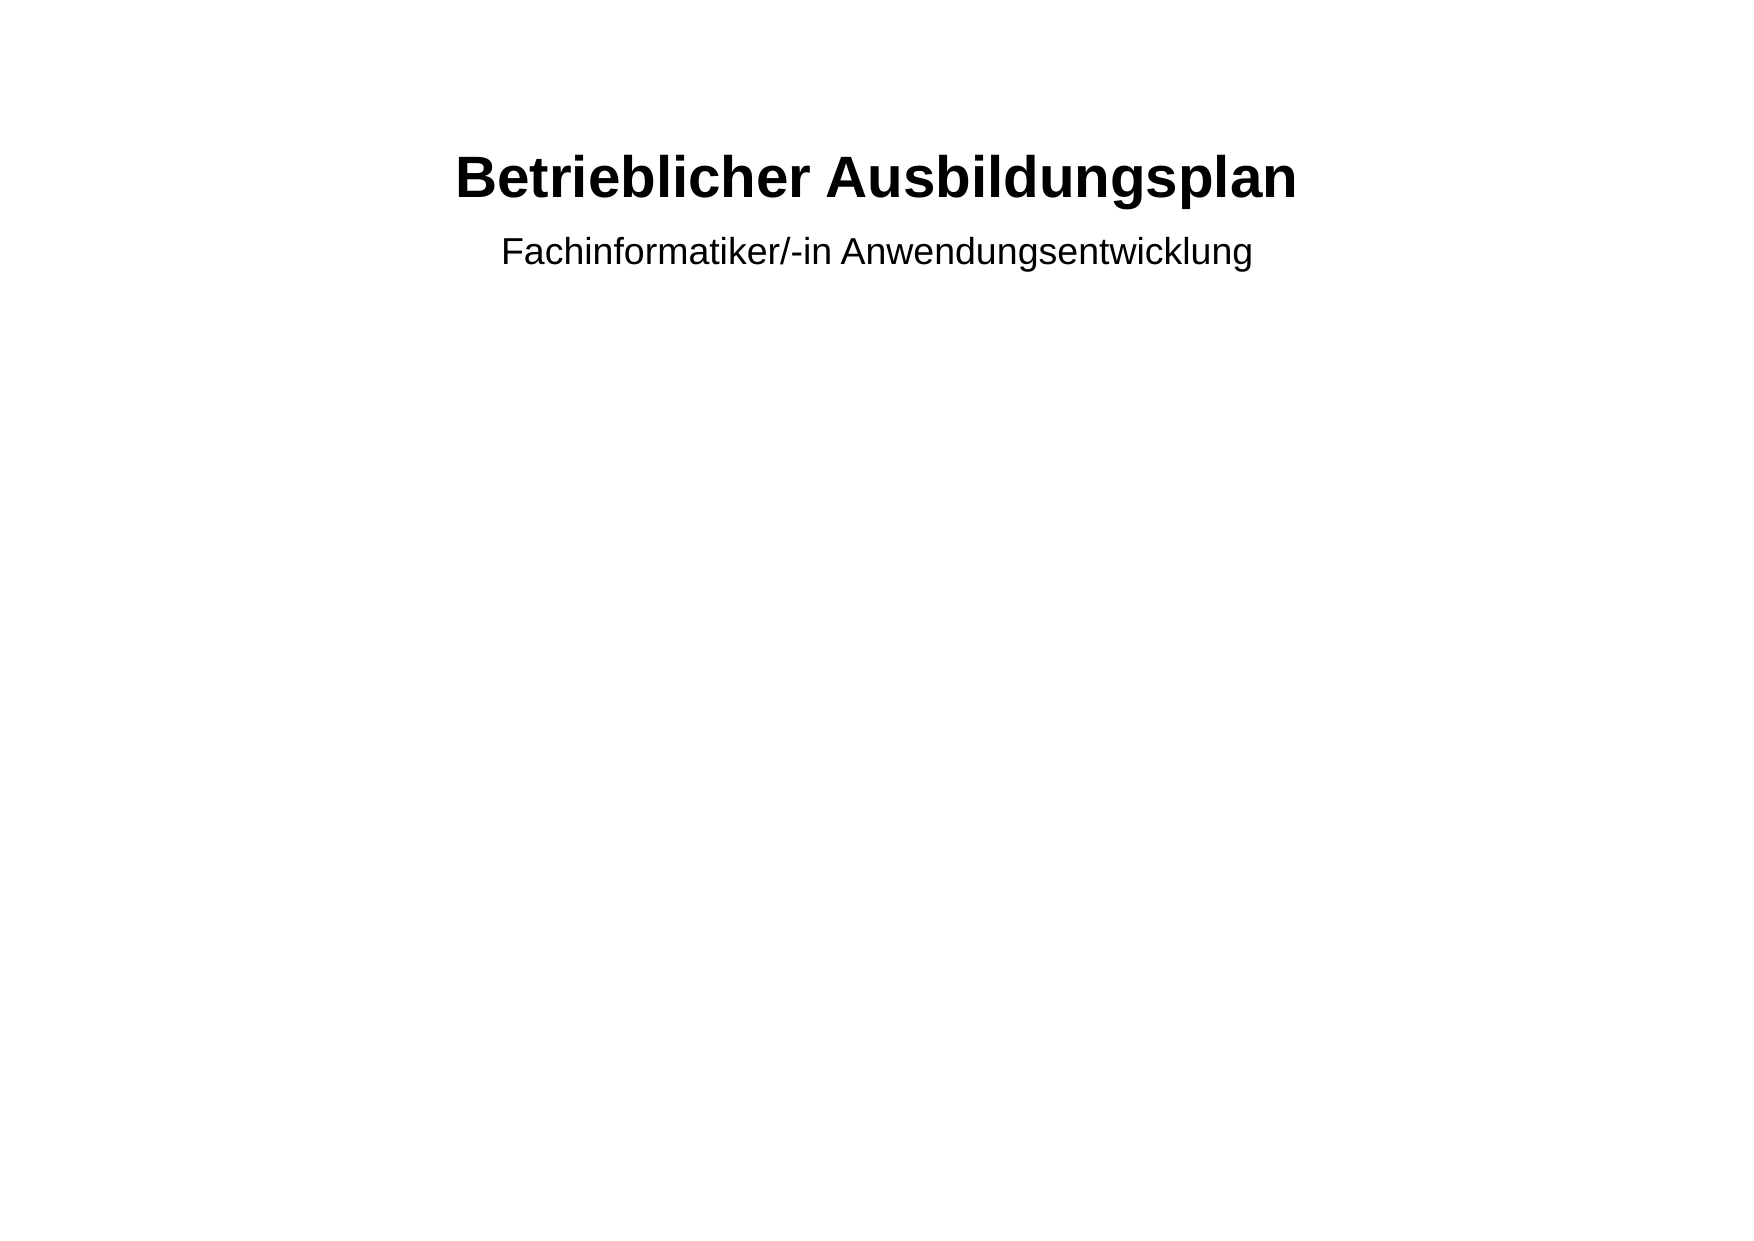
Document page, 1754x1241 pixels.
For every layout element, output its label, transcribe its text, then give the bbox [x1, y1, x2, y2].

subtitle Fachinformatiker/-in Anwendungsentwicklung [118, 229, 1636, 272]
title Betrieblicher Ausbildungsplan [118, 143, 1636, 210]
